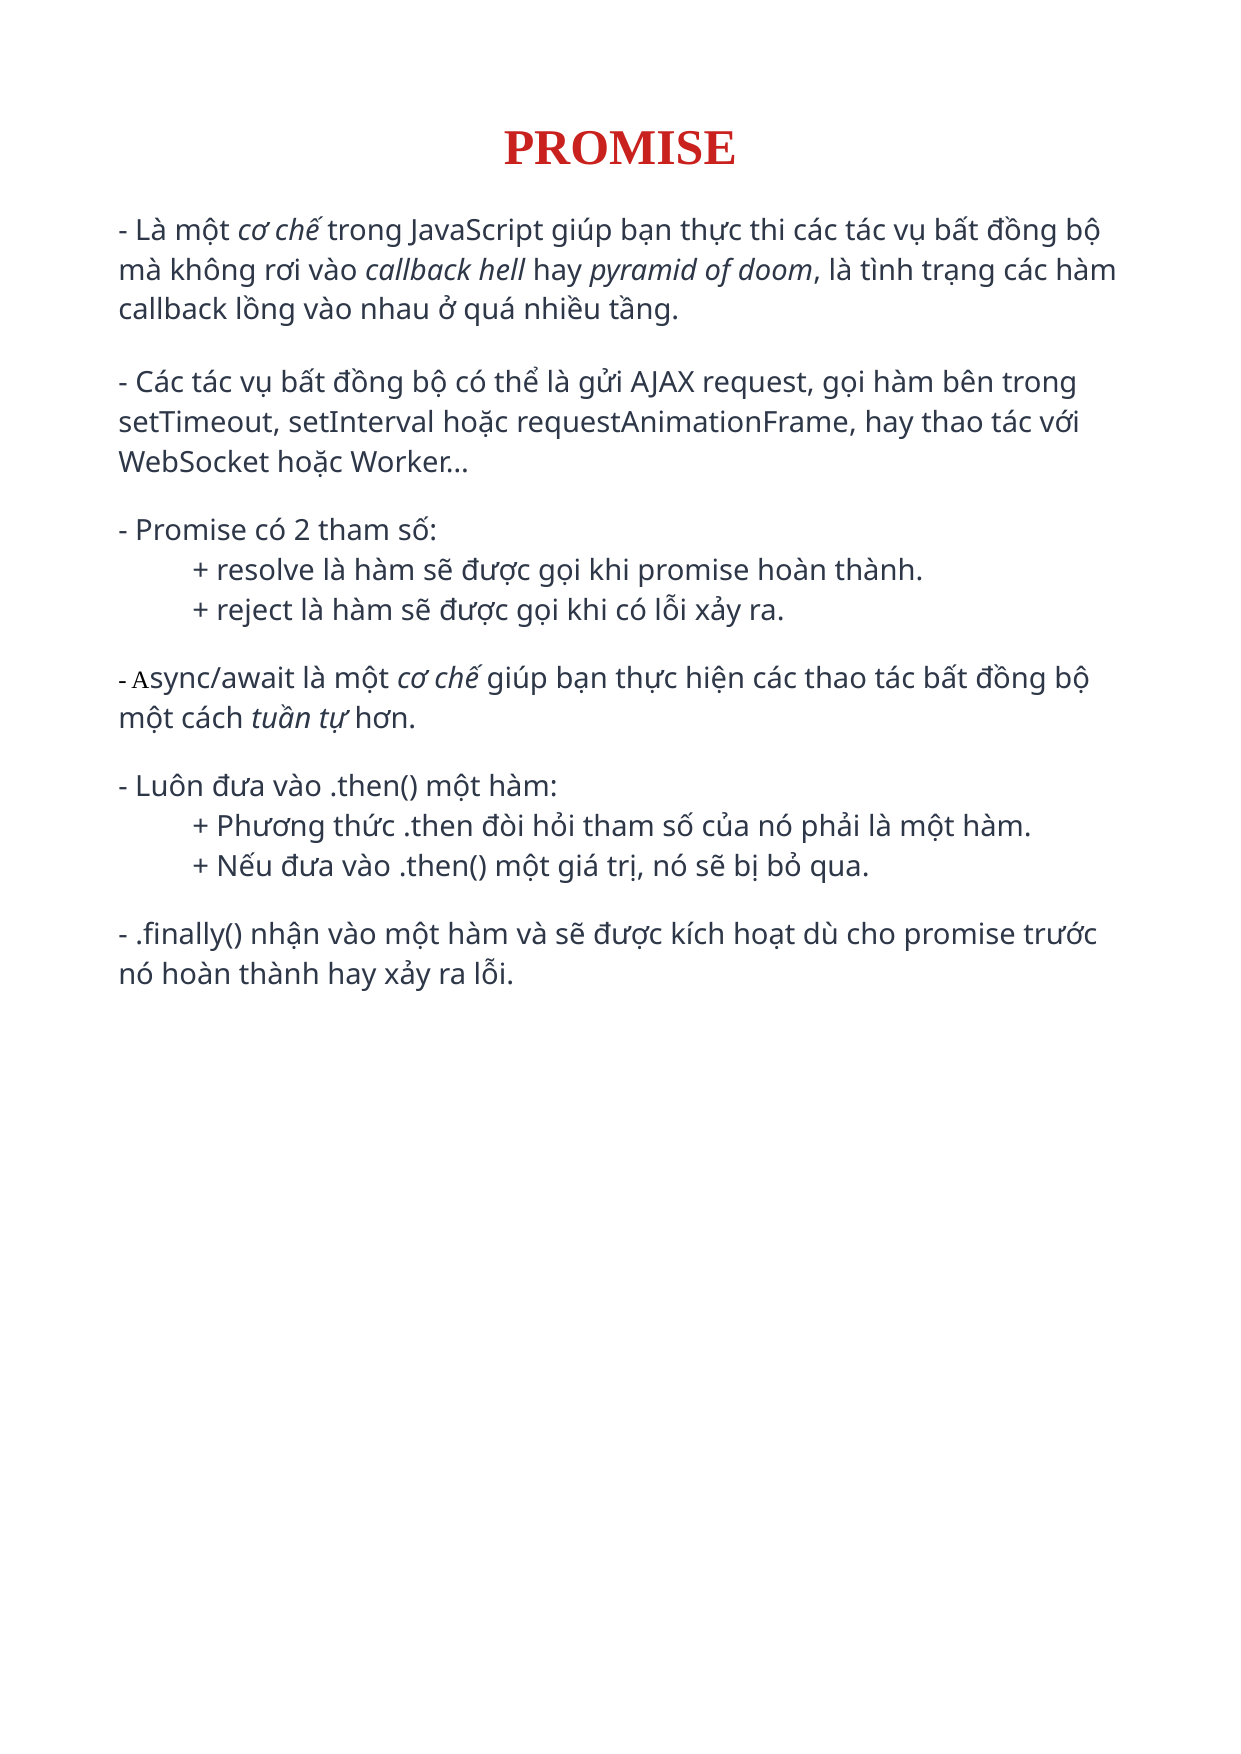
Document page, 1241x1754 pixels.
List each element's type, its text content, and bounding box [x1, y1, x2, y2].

text PROMISE [118, 118, 1122, 176]
text - Promise có 2 tham số: [118, 509, 1122, 549]
text + reject là hàm sẽ được gọi khi có lỗi xảy ra. [118, 589, 1122, 629]
text - Async/await là một cơ chế giúp bạn thực hiện các thao tác bất đồng bộ một cách tuần tự hơn. [118, 657, 1122, 737]
text - .finally() nhận vào một hàm và sẽ được kích hoạt dù cho promise trước nó hoàn thành hay xảy ra lỗi. [118, 913, 1122, 993]
text - Các tác vụ bất đồng bộ có thể là gửi AJAX request, gọi hàm bên trong setTimeout, setInterval hoặc requestAnimationFrame, hay thao tác với WebSocket hoặc Worker… [118, 362, 1122, 481]
text - Là một cơ chế trong JavaScript giúp bạn thực thi các tác vụ bất đồng bộ mà không rơi vào callback hell hay pyramid of doom, là tình trạng các hàm callback lồng vào nhau ở quá nhiều tầng. [118, 209, 1122, 328]
text - Luôn đưa vào .then() một hàm: [118, 766, 1122, 805]
text + resolve là hàm sẽ được gọi khi promise hoàn thành. [118, 549, 1122, 589]
text + Nếu đưa vào .then() một giá trị, nó sẽ bị bỏ qua. [118, 845, 1122, 884]
text + Phương thức .then đòi hỏi tham số của nó phải là một hàm. [118, 805, 1122, 845]
